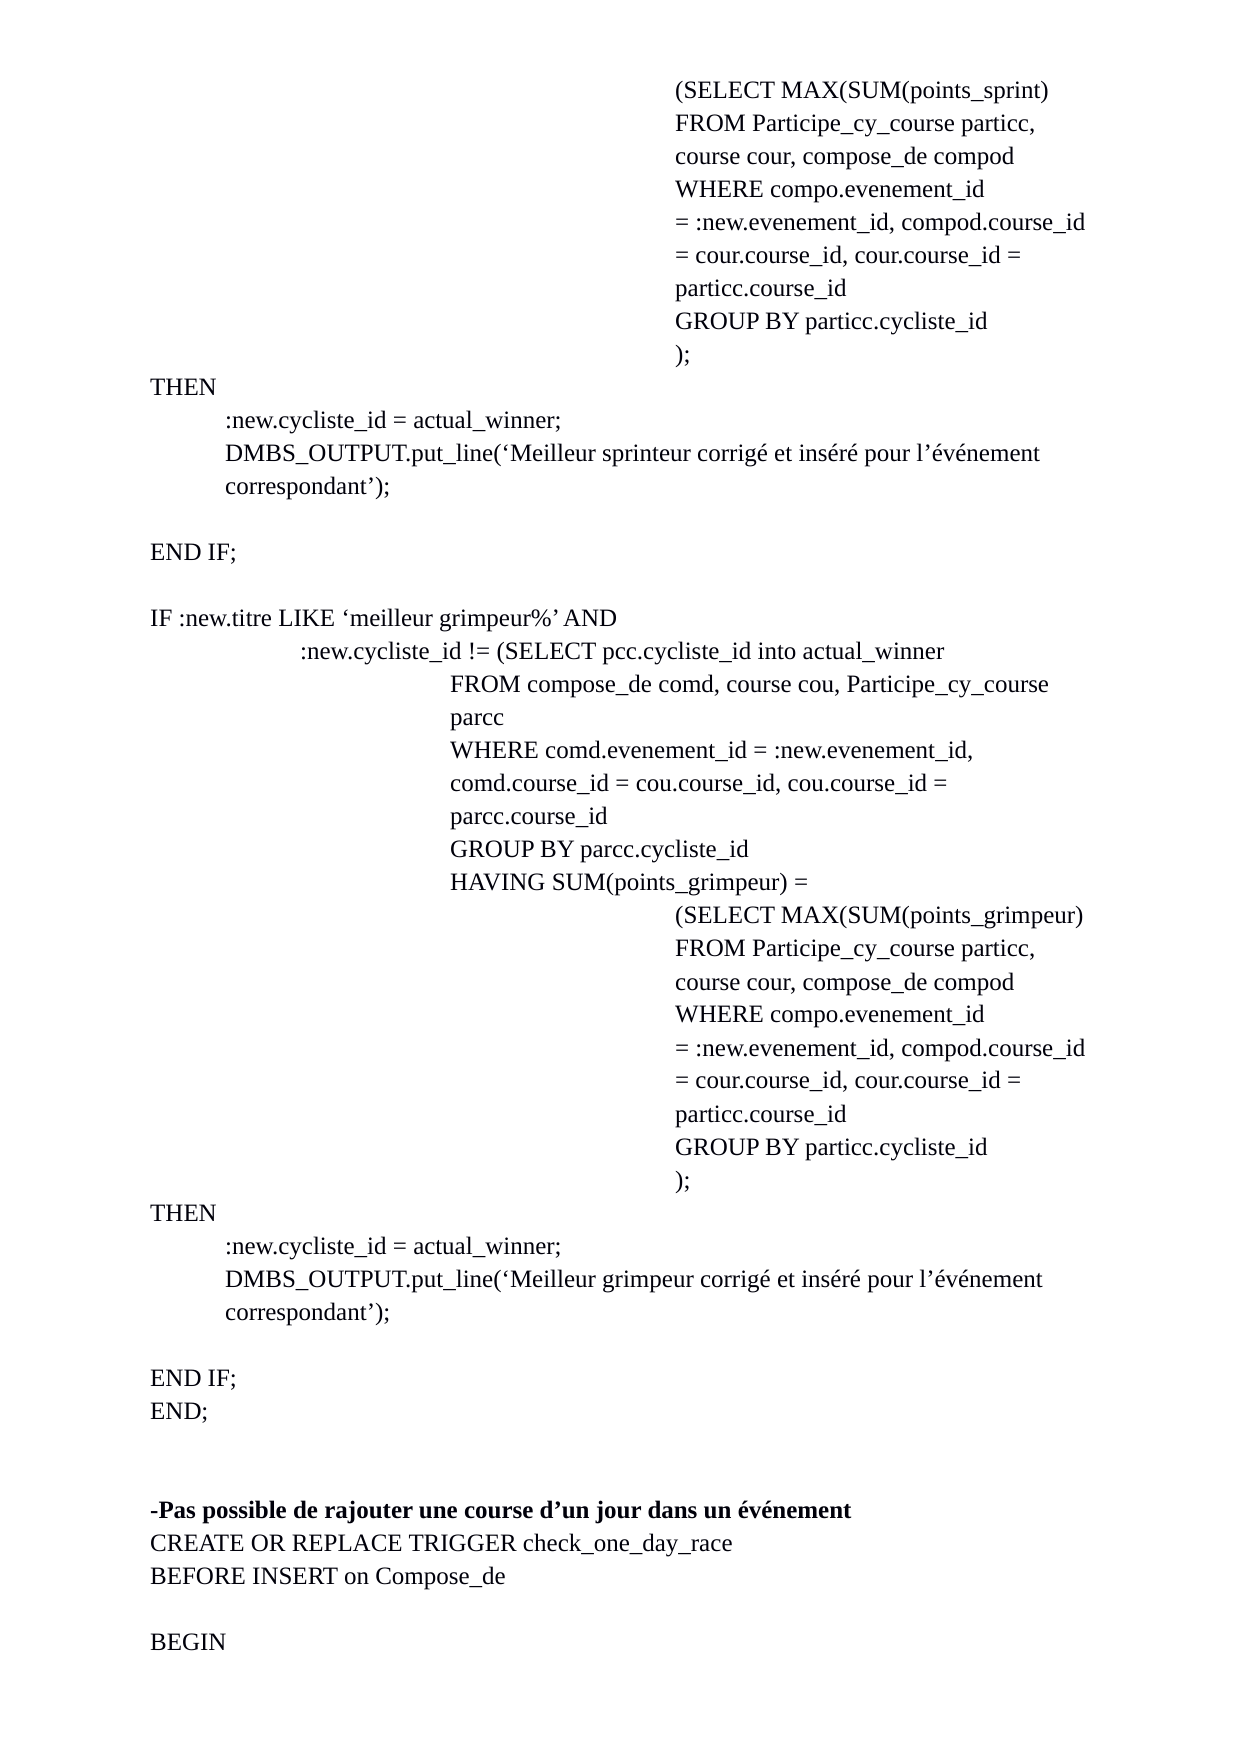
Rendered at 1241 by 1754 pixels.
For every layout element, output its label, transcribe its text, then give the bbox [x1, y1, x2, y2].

text WHERE compo.evenement_id = :new.evenement_id, compod.course_id = cour.course_id, cour.course_id = particc.course_id [675, 999, 1090, 1127]
text DMBS_OUTPUT.put_line(‘Meilleur grimpeur corrigé et inséré pour l’événement correspondant’); [225, 1264, 1090, 1326]
text IF :new.titre LIKE ‘meilleur grimpeur%’ AND [150, 603, 1090, 632]
text THEN [150, 372, 1090, 401]
text BEFORE INSERT on Compose_de [150, 1561, 1090, 1590]
text FROM Participe_cy_course particc, course cour, compose_de compod [675, 108, 1090, 170]
text DMBS_OUTPUT.put_line(‘Meilleur sprinteur corrigé et inséré pour l’événement correspondant’); [225, 438, 1090, 500]
text GROUP BY particc.cycliste_id [675, 1132, 1090, 1160]
text FROM compose_de comd, course cou, Participe_cy_course parcc [450, 669, 1090, 731]
text CREATE OR REPLACE TRIGGER check_one_day_race [150, 1528, 1090, 1557]
text :new.cycliste_id = actual_winner; [150, 1231, 1090, 1259]
text GROUP BY parcc.cycliste_id [450, 834, 1090, 863]
text FROM Participe_cy_course particc, course cour, compose_de compod [675, 933, 1090, 995]
text :new.cycliste_id != (SELECT pcc.cycliste_id into actual_winner [225, 636, 1090, 665]
text (SELECT MAX(SUM(points_grimpeur) [600, 901, 1090, 929]
text ); [675, 1165, 1090, 1193]
text END IF; [150, 1363, 1090, 1392]
text -Pas possible de rajouter une course d’un jour dans un événement [150, 1495, 1090, 1524]
text ); [675, 339, 1090, 368]
text END; [150, 1396, 1090, 1424]
text BEGIN [150, 1627, 1090, 1656]
text THEN [150, 1198, 1090, 1226]
text WHERE compo.evenement_id = :new.evenement_id, compod.course_id = cour.course_id, cour.course_id = particc.course_id [675, 174, 1090, 302]
text END IF; [150, 537, 1090, 566]
text :new.cycliste_id = actual_winner; [150, 405, 1090, 434]
text HAVING SUM(points_grimpeur) = [375, 867, 1090, 896]
text WHERE comd.evenement_id = :new.evenement_id, comd.course_id = cou.course_id, cou.course_id = parcc.course_id [450, 735, 1090, 830]
text (SELECT MAX(SUM(points_sprint) [600, 75, 1090, 104]
text GROUP BY particc.cycliste_id [675, 306, 1090, 335]
